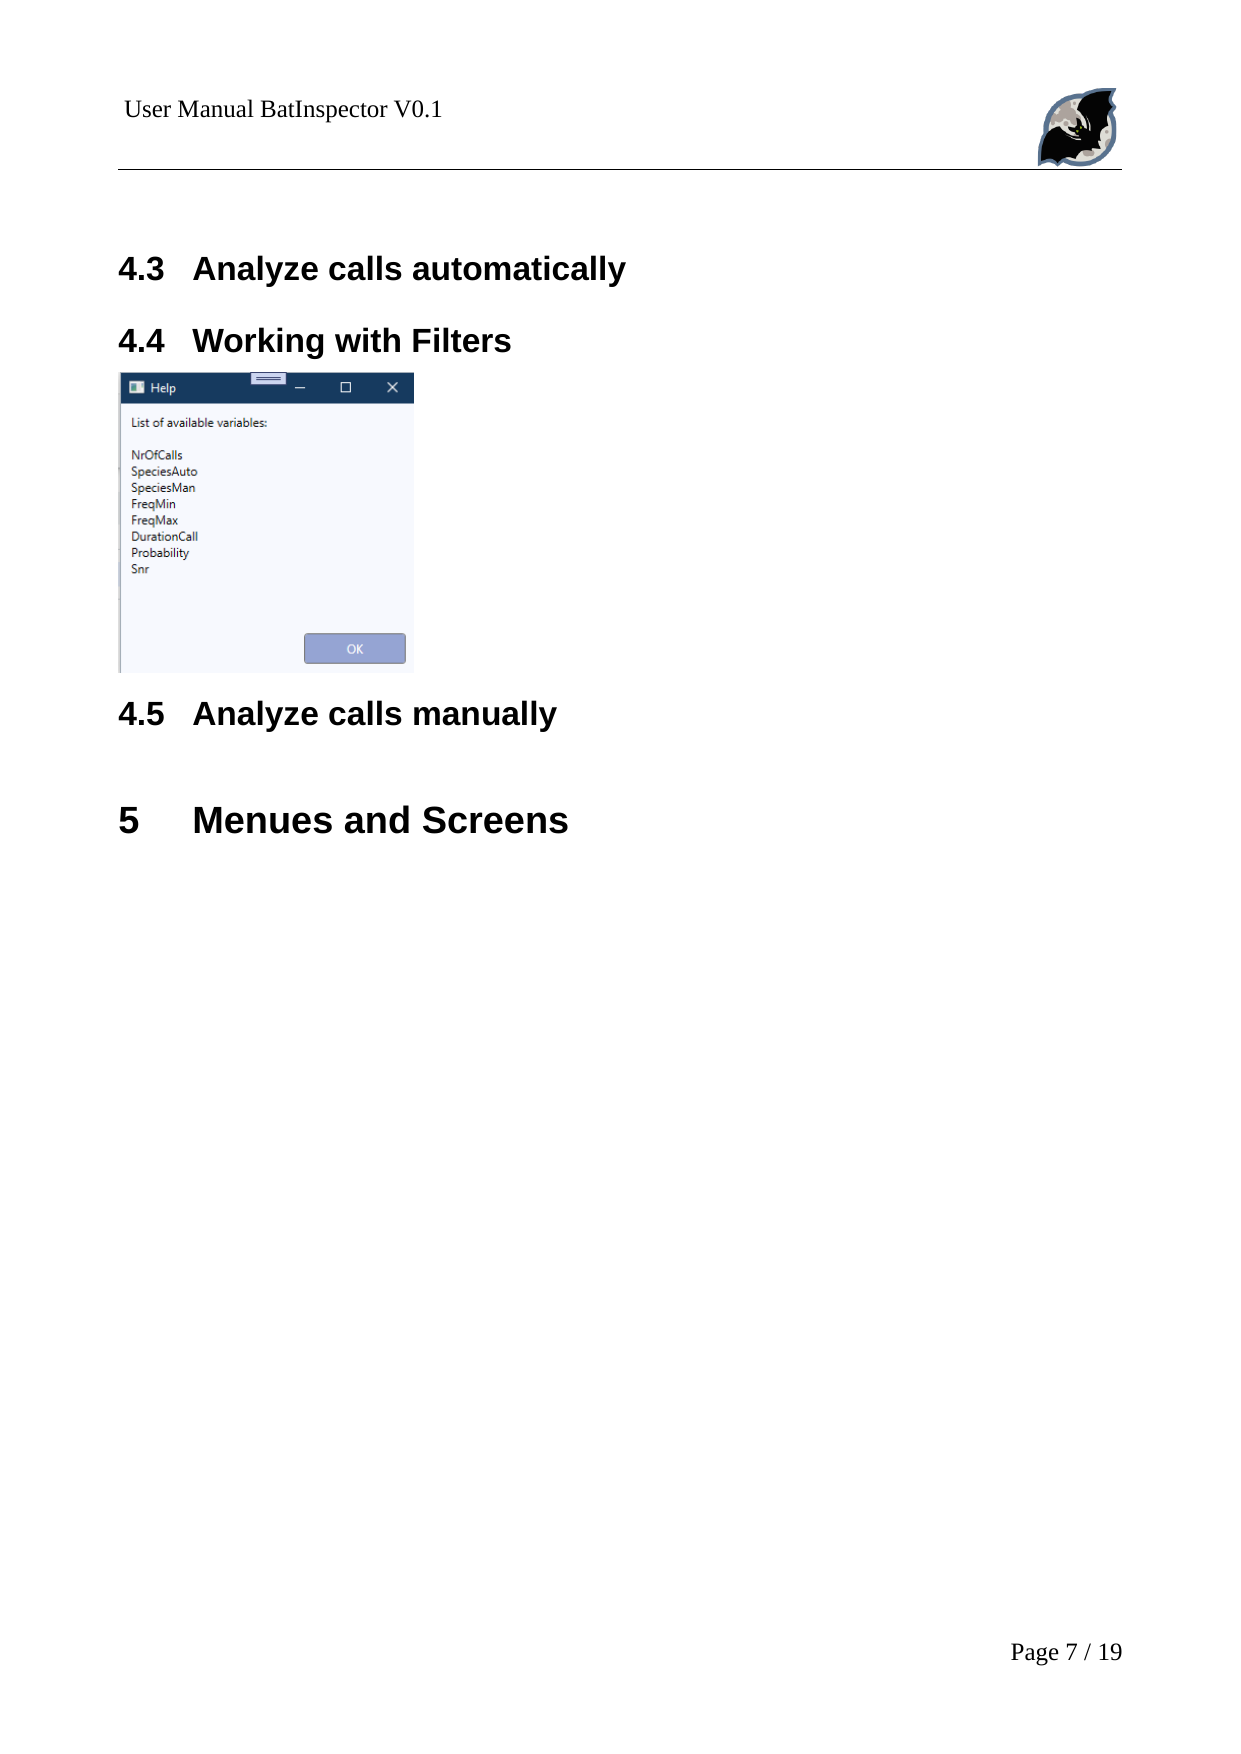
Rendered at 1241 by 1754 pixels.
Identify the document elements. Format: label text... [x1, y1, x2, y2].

picture [1037, 88, 1117, 167]
subtitle Analyze calls manually [118, 693, 1122, 732]
subtitle Analyze calls automatically [118, 249, 1122, 288]
subtitle Working with Filters [118, 321, 1122, 360]
picture [118, 372, 414, 673]
subtitle Menues and Screens [118, 798, 1122, 842]
